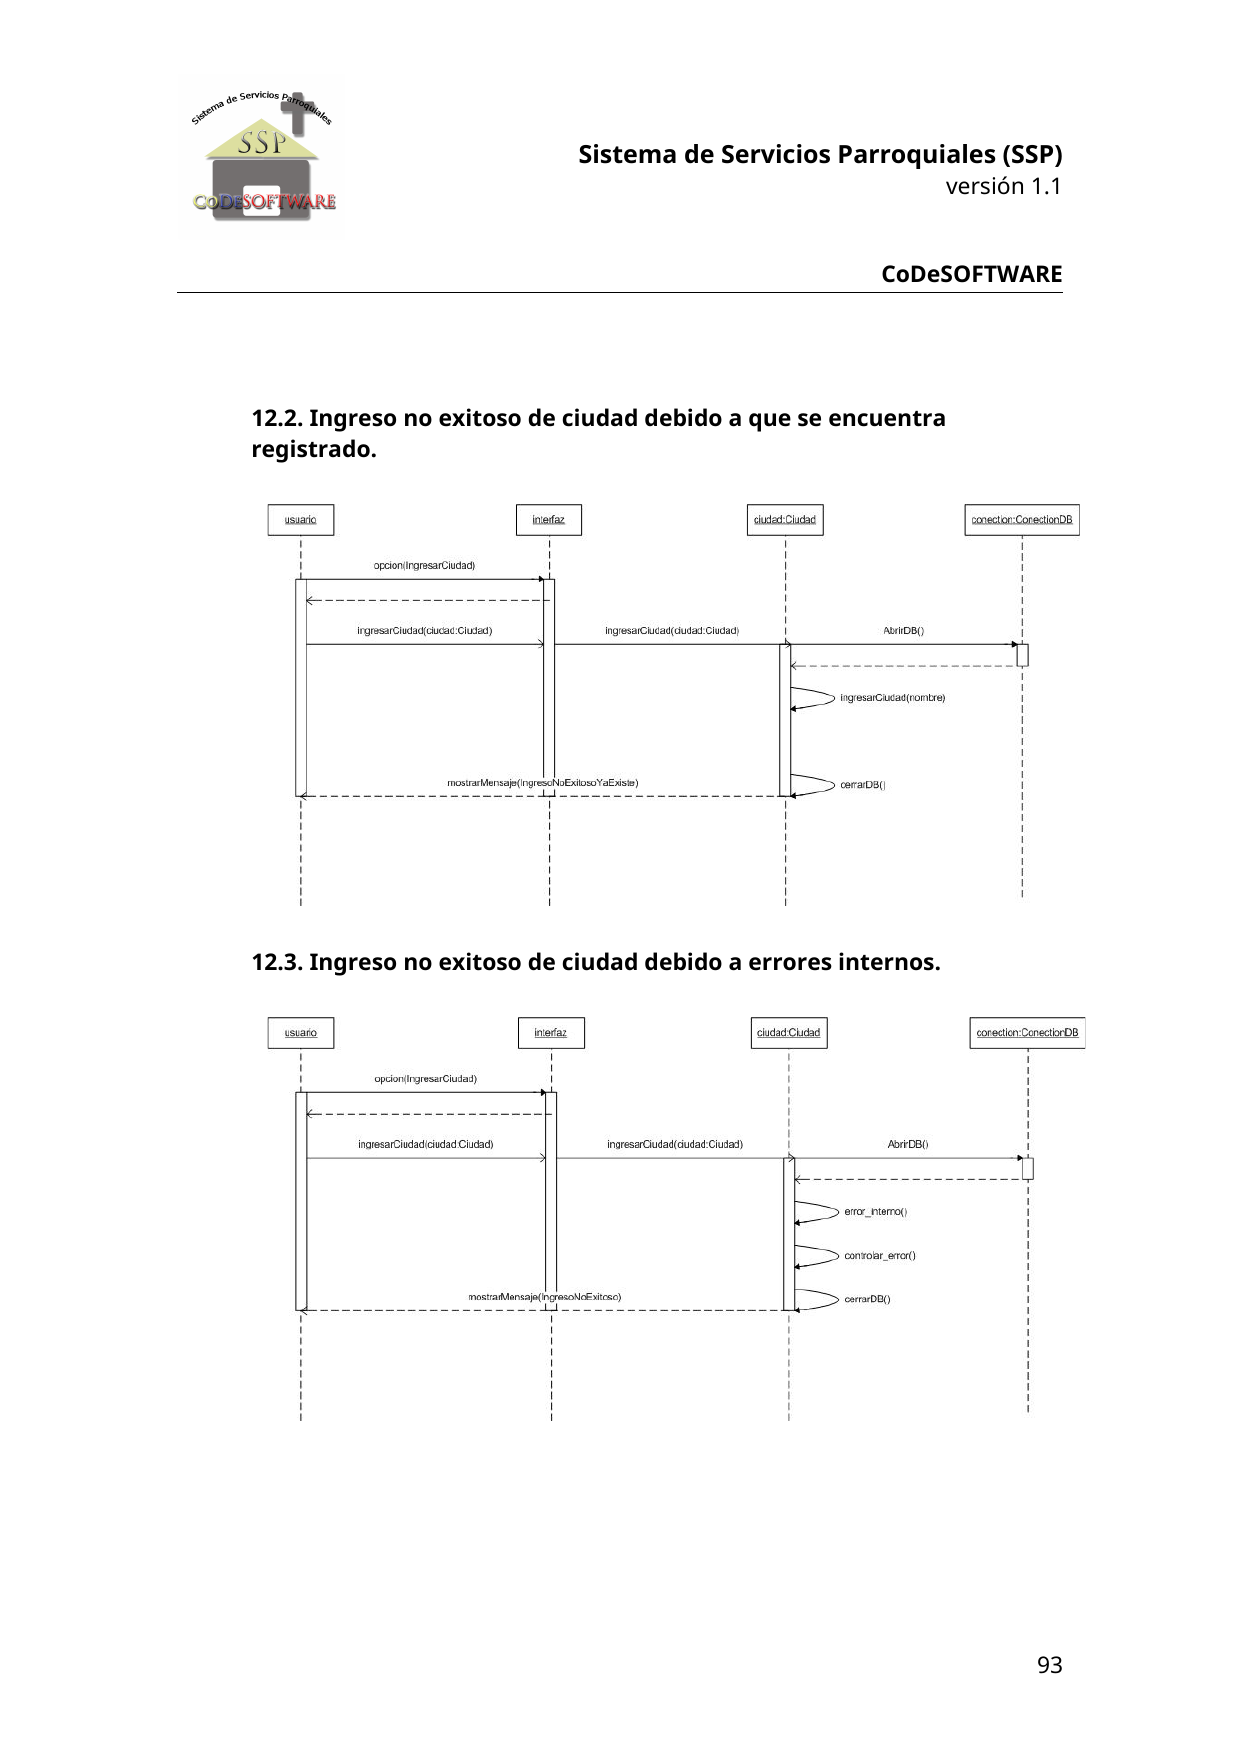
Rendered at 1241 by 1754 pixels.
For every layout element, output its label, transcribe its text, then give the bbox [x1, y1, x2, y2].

text 12.2. Ingreso no exitoso de ciudad debido a que se encuentra registrado. [251, 402, 1063, 464]
text 12.3. Ingreso no exitoso de ciudad debido a errores internos. [251, 946, 1063, 977]
picture [267, 1017, 1086, 1421]
picture [178, 74, 345, 240]
picture [267, 504, 1080, 906]
